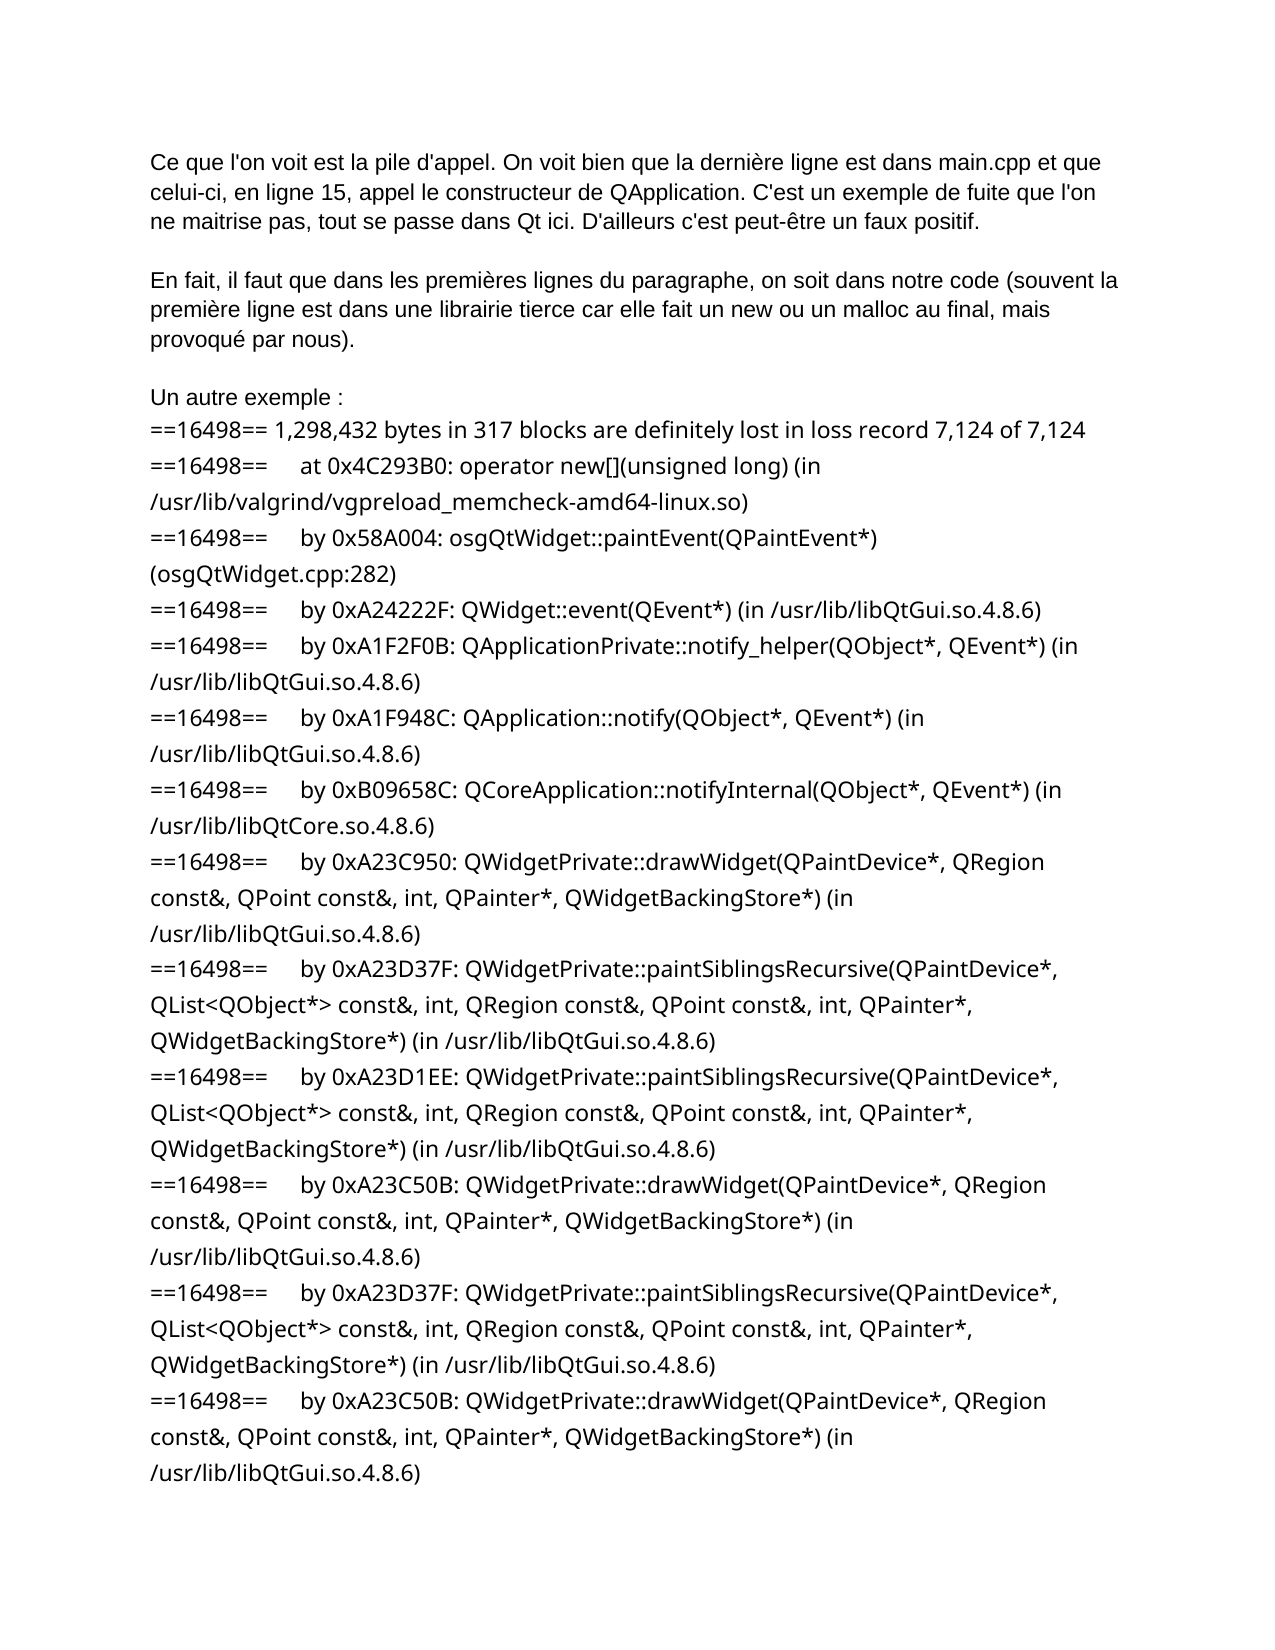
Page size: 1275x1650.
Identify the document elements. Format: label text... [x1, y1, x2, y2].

text ==16498== by 0xA1F2F0B: QApplicationPrivate::notify_helper(QObject*, QEvent*) (in /usr/lib/libQtGui.so.4.8.6) [150, 630, 1125, 697]
text ==16498== by 0xA23D37F: QWidgetPrivate::paintSiblingsRecursive(QPaintDevice*, QList<QObject*> const&, int, QRegion const&, QPoint const&, int, QPainter*, QWidgetBackingStore*) (in /usr/lib/libQtGui.so.4.8.6) [150, 953, 1125, 1057]
text ==16498== by 0xB09658C: QCoreApplication::notifyInternal(QObject*, QEvent*) (in /usr/lib/libQtCore.so.4.8.6) [150, 774, 1125, 841]
text ==16498== by 0xA23D37F: QWidgetPrivate::paintSiblingsRecursive(QPaintDevice*, QList<QObject*> const&, int, QRegion const&, QPoint const&, int, QPainter*, QWidgetBackingStore*) (in /usr/lib/libQtGui.so.4.8.6) [150, 1277, 1125, 1380]
text ==16498== by 0xA23C50B: QWidgetPrivate::drawWidget(QPaintDevice*, QRegion const&, QPoint const&, int, QPainter*, QWidgetBackingStore*) (in /usr/lib/libQtGui.so.4.8.6) [150, 1385, 1125, 1488]
text Un autre exemple : [150, 385, 1125, 411]
text ==16498== by 0xA24222F: QWidget::event(QEvent*) (in /usr/lib/libQtGui.so.4.8.6) [150, 594, 1125, 625]
text ==16498== at 0x4C293B0: operator new[](unsigned long) (in /usr/lib/valgrind/vgpreload_memcheck-amd64-linux.so) [150, 450, 1125, 517]
text ==16498== by 0xA23C50B: QWidgetPrivate::drawWidget(QPaintDevice*, QRegion const&, QPoint const&, int, QPainter*, QWidgetBackingStore*) (in /usr/lib/libQtGui.so.4.8.6) [150, 1169, 1125, 1272]
text Ce que l'on voit est la pile d'appel. On voit bien que la dernière ligne est dans main.cpp et que celui-ci, en ligne 15, appel le constructeur de QApplication. C'est un exemple de fuite que l'on ne maitrise pas, tout se passe dans Qt ici. D'ailleurs c'est peut-être un faux positif. [150, 150, 1125, 234]
text ==16498== by 0x58A004: osgQtWidget::paintEvent(QPaintEvent*) (osgQtWidget.cpp:282) [150, 522, 1125, 589]
text ==16498== 1,298,432 bytes in 317 blocks are definitely lost in loss record 7,124 of 7,124 [150, 414, 1125, 446]
text En fait, il faut que dans les premières lignes du paragraphe, on soit dans notre code (souvent la première ligne est dans une librairie tierce car elle fait un new ou un malloc au final, mais provoqué par nous). [150, 267, 1125, 352]
text ==16498== by 0xA23C950: QWidgetPrivate::drawWidget(QPaintDevice*, QRegion const&, QPoint const&, int, QPainter*, QWidgetBackingStore*) (in /usr/lib/libQtGui.so.4.8.6) [150, 846, 1125, 949]
text ==16498== by 0xA23D1EE: QWidgetPrivate::paintSiblingsRecursive(QPaintDevice*, QList<QObject*> const&, int, QRegion const&, QPoint const&, int, QPainter*, QWidgetBackingStore*) (in /usr/lib/libQtGui.so.4.8.6) [150, 1061, 1125, 1164]
text ==16498== by 0xA1F948C: QApplication::notify(QObject*, QEvent*) (in /usr/lib/libQtGui.so.4.8.6) [150, 702, 1125, 769]
